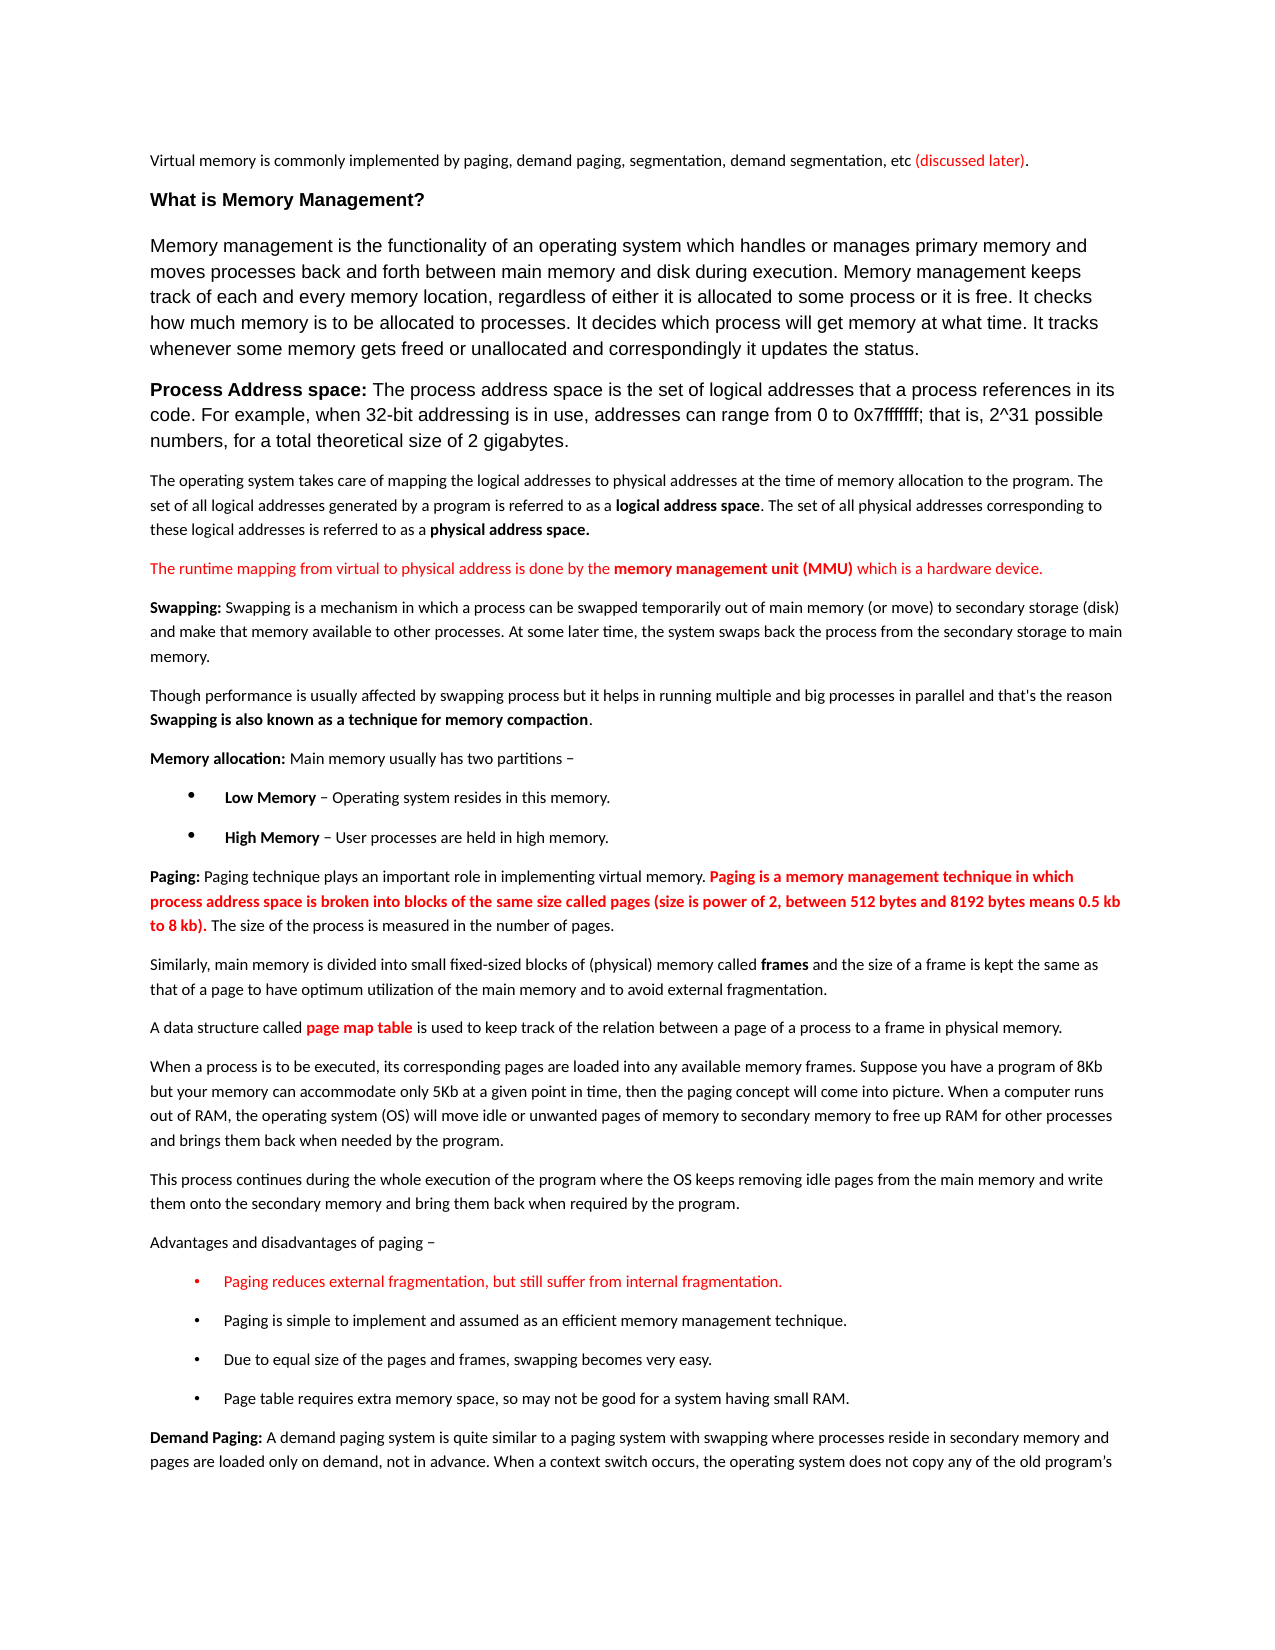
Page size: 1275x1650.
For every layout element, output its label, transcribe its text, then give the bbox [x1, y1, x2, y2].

text This process continues during the whole execution of the program where the OS keeps removing idle pages from the main memory and write them onto the secondary memory and bring them back when required by the program. [150, 1169, 1125, 1213]
text Memory allocation: Main memory usually has two partitions − [150, 748, 1125, 768]
list High Memory − User processes are held in high memory. [187, 827, 1125, 848]
text The runtime mapping from virtual to physical address is done by the memory management unit (MMU) which is a hardware device. [150, 558, 1125, 578]
text Paging: Paging technique plays an important role in implementing virtual memory. Paging is a memory management technique in which process address space is broken into blocks of the same size called pages (size is power of 2, between 512 bytes and 8192 bytes means 0.5 kb to 8 kb). The size of the process is measured in the number of pages. [150, 867, 1125, 936]
list Low Memory − Operating system resides in this memory. [187, 787, 1125, 808]
list Page table requires extra memory space, so may not be good for a system having small RAM. [194, 1388, 1125, 1408]
text Process Address space: The process address space is the set of logical addresses that a process references in its code. For example, when 32-bit addressing is in use, addresses can range from 0 to 0x7fffffff; that is, 2^31 possible numbers, for a total theoretical size of 2 gigabytes. [150, 378, 1125, 452]
text Virtual memory is commonly implemented by paging, demand paging, segmentation, demand segmentation, etc (discussed later). [150, 150, 1125, 170]
text Demand Paging: A demand paging system is quite similar to a paging system with swapping where processes reside in secondary memory and pages are loaded only on demand, not in advance. When a context switch occurs, the operating system does not copy any of the old program’s [150, 1427, 1125, 1472]
list Paging reduces external fragmentation, but still suffer from internal fragmentation. [194, 1271, 1125, 1291]
list Due to equal size of the pages and frames, swapping becomes very easy. [194, 1349, 1125, 1369]
text Memory management is the functionality of an operating system which handles or manages primary memory and moves processes back and forth between main memory and disk during execution. Memory management keeps track of each and every memory location, regardless of either it is allocated to some process or it is free. It checks how much memory is to be allocated to processes. It decides which process will get memory at what time. It tracks whenever some memory gets freed or unallocated and correspondingly it updates the status. [150, 234, 1125, 359]
text A data structure called page map table is used to keep track of the relation between a page of a process to a frame in physical memory. [150, 1018, 1125, 1038]
text What is Memory Management? [150, 189, 1125, 211]
text Swapping: Swapping is a mechanism in which a process can be swapped temporarily out of main memory (or move) to secondary storage (disk) and make that memory available to other processes. At some later time, the system swaps back the process from the secondary storage to main memory. [150, 597, 1125, 666]
text Advantages and disadvantages of paging − [150, 1232, 1125, 1252]
list Paging is simple to implement and assumed as an efficient memory management technique. [194, 1310, 1125, 1330]
text Though performance is usually affected by swapping process but it helps in running multiple and big processes in parallel and that's the reason Swapping is also known as a technique for memory compaction. [150, 685, 1125, 729]
text Similarly, main memory is divided into small fixed-sized blocks of (physical) memory called frames and the size of a frame is kept the same as that of a page to have optimum utilization of the main memory and to avoid external fragmentation. [150, 954, 1125, 999]
text The operating system takes care of mapping the logical addresses to physical addresses at the time of memory allocation to the program. The set of all logical addresses generated by a program is referred to as a logical address space. The set of all physical addresses corresponding to these logical addresses is referred to as a physical address space. [150, 470, 1125, 539]
text When a process is to be executed, its corresponding pages are loaded into any available memory frames. Suppose you have a program of 8Kb but your memory can accommodate only 5Kb at a given point in time, then the paging concept will come into picture. When a computer runs out of RAM, the operating system (OS) will move idle or unwanted pages of memory to secondary memory to free up RAM for other processes and brings them back when needed by the program. [150, 1057, 1125, 1150]
